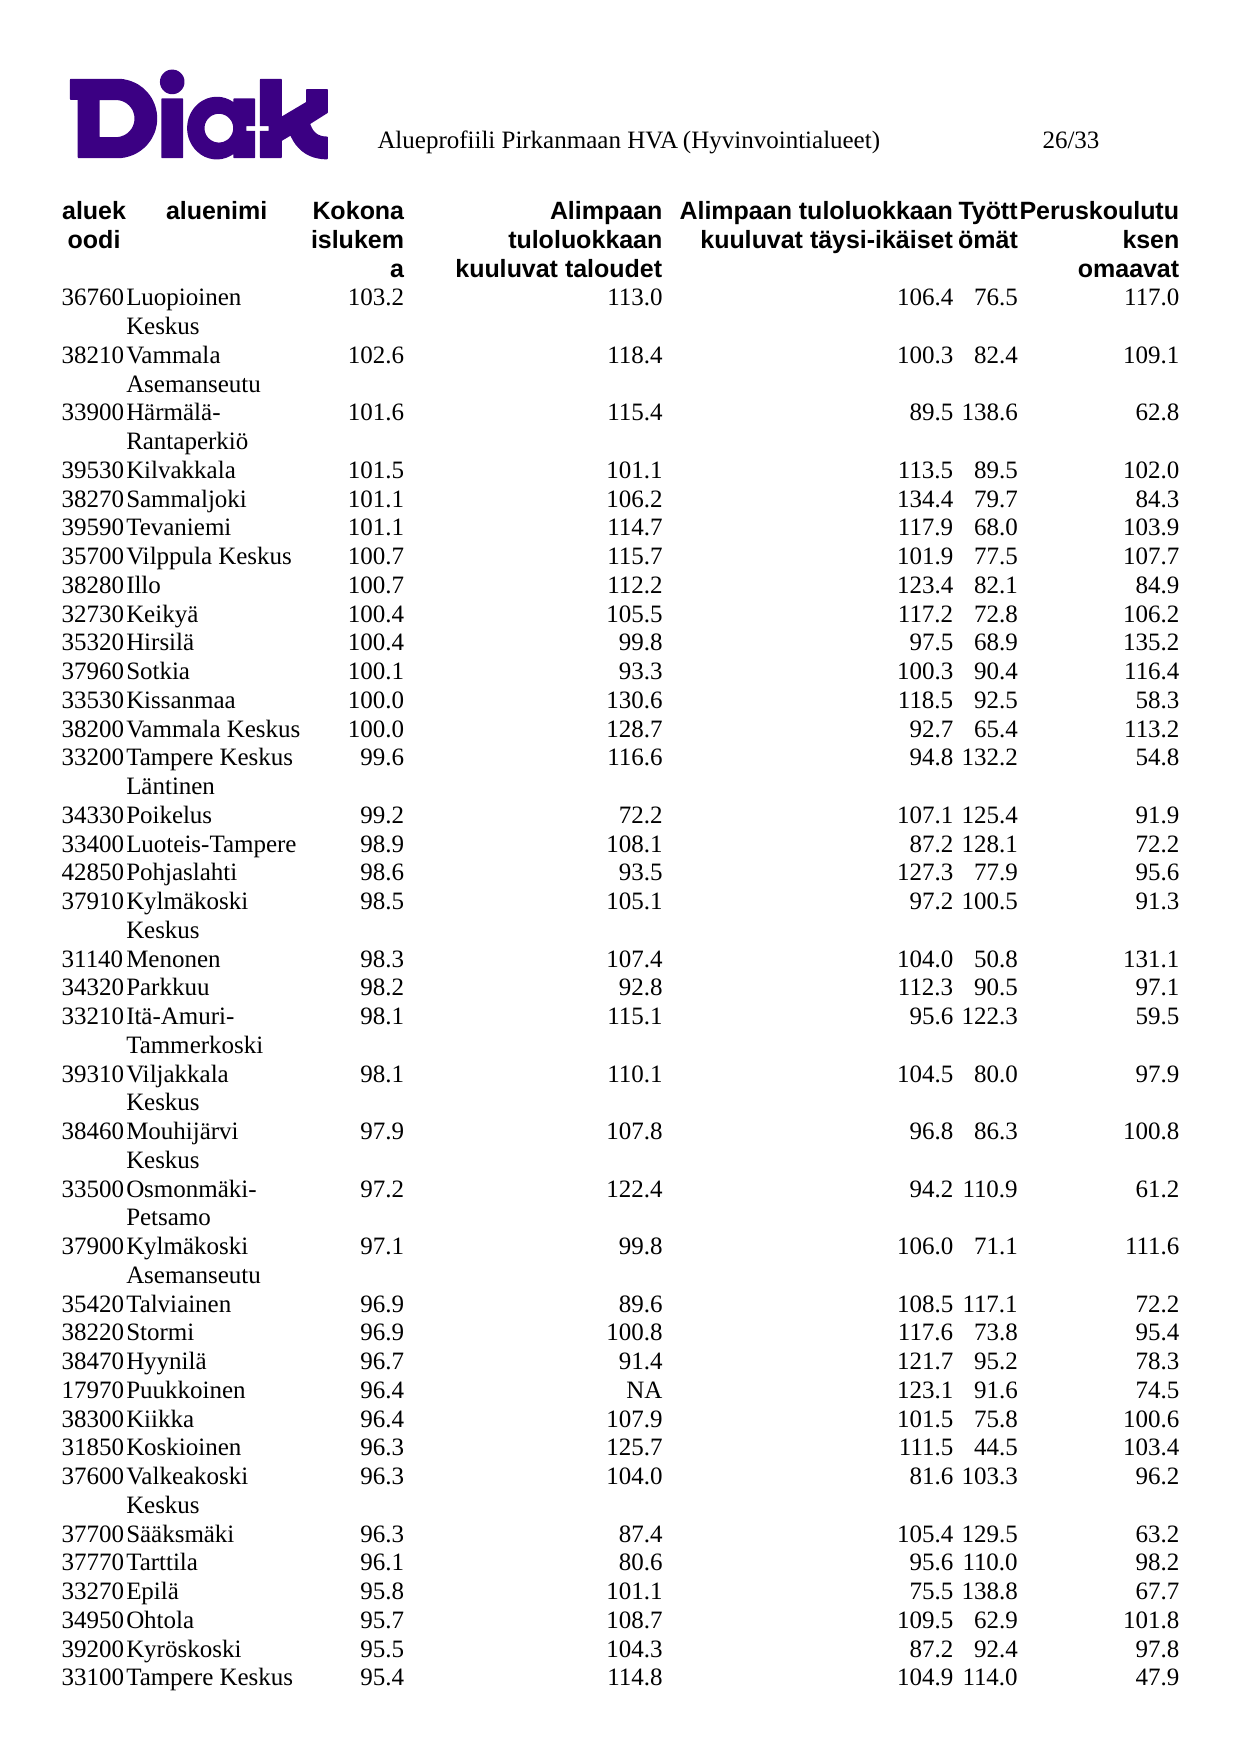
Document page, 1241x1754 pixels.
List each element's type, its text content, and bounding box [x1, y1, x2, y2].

table_cell Kylmäkoski Asemanseutu [126, 1231, 307, 1289]
table_cell Tarttila [126, 1548, 307, 1576]
table_cell 71.1 [953, 1231, 1017, 1289]
table_cell 123.1 [662, 1375, 953, 1404]
table_cell 80.6 [404, 1548, 662, 1576]
table_cell 101.5 [307, 455, 404, 484]
table_cell 33270 [61, 1576, 126, 1605]
table_cell 117.6 [662, 1318, 953, 1346]
table_cell 103.2 [307, 283, 404, 340]
table_cell 116.4 [1018, 656, 1179, 685]
table_cell 117.0 [1018, 283, 1179, 340]
table_cell 98.5 [307, 886, 404, 944]
table_cell 101.1 [307, 513, 404, 541]
table_cell 96.9 [307, 1318, 404, 1346]
table_cell 33100 [61, 1663, 126, 1691]
table_cell Härmälä-Rantaperkiö [126, 398, 307, 455]
table_cell 38270 [61, 484, 126, 512]
table_cell 107.4 [404, 944, 662, 972]
table_cell 117.1 [953, 1289, 1017, 1317]
table_cell 36760 [61, 283, 126, 340]
table_cell 100.1 [307, 656, 404, 685]
table_cell Tampere Keskus [126, 1663, 307, 1691]
table_cell Stormi [126, 1318, 307, 1346]
table_cell 125.4 [953, 800, 1017, 829]
table_cell 37600 [61, 1461, 126, 1519]
table_cell 58.3 [1018, 685, 1179, 714]
table_cell 77.9 [953, 858, 1017, 886]
table_cell 95.8 [307, 1576, 404, 1605]
table_cell 86.3 [953, 1116, 1017, 1174]
table_cell 67.7 [1018, 1576, 1179, 1605]
table_cell 100.8 [404, 1318, 662, 1346]
table_cell 39530 [61, 455, 126, 484]
table_cell Kyröskoski [126, 1634, 307, 1662]
table_cell 68.9 [953, 628, 1017, 656]
table_cell 96.7 [307, 1346, 404, 1375]
table_cell 108.1 [404, 829, 662, 857]
table_cell 84.3 [1018, 484, 1179, 512]
table_cell Hyynilä [126, 1346, 307, 1375]
table_cell 82.1 [953, 570, 1017, 599]
table_cell 104.9 [662, 1663, 953, 1691]
table_cell 104.0 [662, 944, 953, 972]
table_cell 100.0 [307, 714, 404, 742]
table_cell Tevaniemi [126, 513, 307, 541]
table_cell 98.1 [307, 1059, 404, 1116]
table_cell 72.8 [953, 599, 1017, 627]
table_cell Kylmäkoski Keskus [126, 886, 307, 944]
table_cell 74.5 [1018, 1375, 1179, 1404]
table_cell 116.6 [404, 743, 662, 800]
table_cell 37960 [61, 656, 126, 685]
table_header Peruskoulutuksen omaavat [1018, 196, 1179, 282]
table_cell 95.5 [307, 1634, 404, 1662]
table_cell 47.9 [1018, 1663, 1179, 1691]
table_cell 95.2 [953, 1346, 1017, 1375]
table_header Alimpaan tuloluokkaan kuuluvat taloudet [404, 196, 662, 282]
table_cell 107.8 [404, 1116, 662, 1174]
table_cell 95.6 [662, 1548, 953, 1576]
table_cell 91.6 [953, 1375, 1017, 1404]
table_cell 54.8 [1018, 743, 1179, 800]
table_cell 92.8 [404, 973, 662, 1001]
table_cell 123.4 [662, 570, 953, 599]
table_cell Kiikka [126, 1404, 307, 1432]
table_cell 113.5 [662, 455, 953, 484]
table_cell Tampere Keskus Läntinen [126, 743, 307, 800]
table_cell 105.5 [404, 599, 662, 627]
table_cell 102.6 [307, 340, 404, 397]
table_header aluenimi [126, 196, 307, 282]
table_cell 96.8 [662, 1116, 953, 1174]
table_cell 44.5 [953, 1433, 1017, 1461]
table_cell 95.6 [662, 1001, 953, 1059]
table_cell 38210 [61, 340, 126, 397]
table_cell 87.4 [404, 1519, 662, 1547]
table_cell Puukkoinen [126, 1375, 307, 1404]
table_cell 92.4 [953, 1634, 1017, 1662]
table_cell Keikyä [126, 599, 307, 627]
table_cell 61.2 [1018, 1174, 1179, 1231]
table_cell Osmonmäki-Petsamo [126, 1174, 307, 1231]
table_cell 32730 [61, 599, 126, 627]
table_cell 100.3 [662, 340, 953, 397]
table_cell 87.2 [662, 829, 953, 857]
table_cell 96.3 [307, 1519, 404, 1547]
table_cell 109.5 [662, 1605, 953, 1634]
table_cell 113.2 [1018, 714, 1179, 742]
table_cell 104.0 [404, 1461, 662, 1519]
table_cell 72.2 [1018, 1289, 1179, 1317]
table_cell 91.4 [404, 1346, 662, 1375]
table_cell 33200 [61, 743, 126, 800]
table_cell 104.5 [662, 1059, 953, 1116]
table_cell Epilä [126, 1576, 307, 1605]
table_cell 100.4 [307, 628, 404, 656]
table_cell 35700 [61, 541, 126, 570]
table_cell Talviainen [126, 1289, 307, 1317]
table_cell 112.3 [662, 973, 953, 1001]
table_cell 50.8 [953, 944, 1017, 972]
table_cell 31850 [61, 1433, 126, 1461]
table_cell 95.7 [307, 1605, 404, 1634]
table_cell 101.1 [404, 1576, 662, 1605]
table_cell 111.6 [1018, 1231, 1179, 1289]
table_cell 111.5 [662, 1433, 953, 1461]
table_cell Sotkia [126, 656, 307, 685]
table_cell Pohjaslahti [126, 858, 307, 886]
table_cell 128.1 [953, 829, 1017, 857]
table_cell 97.1 [1018, 973, 1179, 1001]
table_cell 38300 [61, 1404, 126, 1432]
table_cell 96.3 [307, 1461, 404, 1519]
table_cell 105.1 [404, 886, 662, 944]
table_cell 104.3 [404, 1634, 662, 1662]
table_cell 106.2 [1018, 599, 1179, 627]
table_cell 110.1 [404, 1059, 662, 1116]
table_cell 102.0 [1018, 455, 1179, 484]
table_cell 96.9 [307, 1289, 404, 1317]
table_cell 33400 [61, 829, 126, 857]
table_cell 98.1 [307, 1001, 404, 1059]
table_cell Kilvakkala [126, 455, 307, 484]
table_cell 98.2 [1018, 1548, 1179, 1576]
table_cell 37700 [61, 1519, 126, 1547]
table_cell 97.5 [662, 628, 953, 656]
table_cell Luoteis-Tampere [126, 829, 307, 857]
table_cell 72.2 [404, 800, 662, 829]
table_header Alimpaan tuloluokkaan kuuluvat täysi-ikäiset [662, 196, 953, 282]
table_cell 34950 [61, 1605, 126, 1634]
table_cell 101.1 [404, 455, 662, 484]
table_cell 96.4 [307, 1404, 404, 1432]
table_cell 98.6 [307, 858, 404, 886]
table_cell 115.1 [404, 1001, 662, 1059]
table_cell 100.6 [1018, 1404, 1179, 1432]
table_cell 97.1 [307, 1231, 404, 1289]
table_cell 112.2 [404, 570, 662, 599]
table_cell 34320 [61, 973, 126, 1001]
table_cell 101.8 [1018, 1605, 1179, 1634]
table_cell Valkeakoski Keskus [126, 1461, 307, 1519]
table_cell 78.3 [1018, 1346, 1179, 1375]
table_cell 103.9 [1018, 513, 1179, 541]
table_cell 135.2 [1018, 628, 1179, 656]
table_cell 93.5 [404, 858, 662, 886]
table_cell Vilppula Keskus [126, 541, 307, 570]
table_cell 37770 [61, 1548, 126, 1576]
table_cell 39310 [61, 1059, 126, 1116]
table_cell 125.7 [404, 1433, 662, 1461]
table_cell 132.2 [953, 743, 1017, 800]
table_cell 96.3 [307, 1433, 404, 1461]
table_cell 33530 [61, 685, 126, 714]
table_cell 128.7 [404, 714, 662, 742]
table_cell 131.1 [1018, 944, 1179, 972]
table_cell 98.2 [307, 973, 404, 1001]
table_cell Vammala Keskus [126, 714, 307, 742]
table_cell Menonen [126, 944, 307, 972]
table_cell 109.1 [1018, 340, 1179, 397]
table_cell 130.6 [404, 685, 662, 714]
table_cell 80.0 [953, 1059, 1017, 1116]
table_cell Sääksmäki [126, 1519, 307, 1547]
table_cell 33210 [61, 1001, 126, 1059]
table_cell 94.8 [662, 743, 953, 800]
table_cell 118.4 [404, 340, 662, 397]
table_cell 65.4 [953, 714, 1017, 742]
table_cell Kissanmaa [126, 685, 307, 714]
table_cell 34330 [61, 800, 126, 829]
table_cell 98.3 [307, 944, 404, 972]
table_cell 33500 [61, 1174, 126, 1231]
table_cell 138.8 [953, 1576, 1017, 1605]
table_cell 63.2 [1018, 1519, 1179, 1547]
table_cell 95.6 [1018, 858, 1179, 886]
table_cell 62.8 [1018, 398, 1179, 455]
table_cell 90.4 [953, 656, 1017, 685]
table_cell 129.5 [953, 1519, 1017, 1547]
table_cell 99.8 [404, 1231, 662, 1289]
table_cell 110.0 [953, 1548, 1017, 1576]
table_cell 138.6 [953, 398, 1017, 455]
table_cell 108.5 [662, 1289, 953, 1317]
table_cell 113.0 [404, 283, 662, 340]
table_cell 39590 [61, 513, 126, 541]
table_cell 97.2 [662, 886, 953, 944]
table_cell 42850 [61, 858, 126, 886]
table_cell Illo [126, 570, 307, 599]
table_cell 73.8 [953, 1318, 1017, 1346]
table_header Kokonaislukema [307, 196, 404, 282]
table_cell 84.9 [1018, 570, 1179, 599]
table_cell 82.4 [953, 340, 1017, 397]
table_cell 94.2 [662, 1174, 953, 1231]
table_cell 75.8 [953, 1404, 1017, 1432]
table_cell 107.1 [662, 800, 953, 829]
table_cell 100.8 [1018, 1116, 1179, 1174]
table_cell 101.5 [662, 1404, 953, 1432]
table_cell 101.6 [307, 398, 404, 455]
table_cell 122.4 [404, 1174, 662, 1231]
table_cell 89.6 [404, 1289, 662, 1317]
table_cell Sammaljoki [126, 484, 307, 512]
table_cell 89.5 [953, 455, 1017, 484]
table_cell 38470 [61, 1346, 126, 1375]
table_cell 33900 [61, 398, 126, 455]
table_cell 38200 [61, 714, 126, 742]
table_cell 100.7 [307, 541, 404, 570]
table_cell 35320 [61, 628, 126, 656]
table_cell 105.4 [662, 1519, 953, 1547]
table_cell 115.4 [404, 398, 662, 455]
table_cell 62.9 [953, 1605, 1017, 1634]
table_cell 75.5 [662, 1576, 953, 1605]
table_cell Vammala Asemanseutu [126, 340, 307, 397]
table_cell 96.4 [307, 1375, 404, 1404]
table_cell 35420 [61, 1289, 126, 1317]
table_cell 114.8 [404, 1663, 662, 1691]
table_cell 101.1 [307, 484, 404, 512]
table_cell 106.0 [662, 1231, 953, 1289]
table_cell 103.4 [1018, 1433, 1179, 1461]
table_cell Viljakkala Keskus [126, 1059, 307, 1116]
table_cell 134.4 [662, 484, 953, 512]
table_cell NA [404, 1375, 662, 1404]
table_cell 38280 [61, 570, 126, 599]
table_cell 121.7 [662, 1346, 953, 1375]
table_cell 98.9 [307, 829, 404, 857]
table_cell 38220 [61, 1318, 126, 1346]
table_cell 91.3 [1018, 886, 1179, 944]
table_cell 17970 [61, 1375, 126, 1404]
table_header Työttömät [953, 196, 1017, 282]
table_cell 122.3 [953, 1001, 1017, 1059]
table_cell Luopioinen Keskus [126, 283, 307, 340]
table_cell 117.2 [662, 599, 953, 627]
table_cell 68.0 [953, 513, 1017, 541]
table_cell 91.9 [1018, 800, 1179, 829]
table_cell 107.9 [404, 1404, 662, 1432]
table_cell 97.2 [307, 1174, 404, 1231]
table_cell 89.5 [662, 398, 953, 455]
table_header aluekoodi [61, 196, 126, 282]
table_cell 103.3 [953, 1461, 1017, 1519]
table_cell 110.9 [953, 1174, 1017, 1231]
table_cell 100.0 [307, 685, 404, 714]
table_cell 107.7 [1018, 541, 1179, 570]
table_cell 79.7 [953, 484, 1017, 512]
table_cell Itä-Amuri-Tammerkoski [126, 1001, 307, 1059]
table_cell 37900 [61, 1231, 126, 1289]
table_cell 99.8 [404, 628, 662, 656]
table_cell 59.5 [1018, 1001, 1179, 1059]
table_cell 39200 [61, 1634, 126, 1662]
table_cell 101.9 [662, 541, 953, 570]
table_cell 114.0 [953, 1663, 1017, 1691]
table_cell Poikelus [126, 800, 307, 829]
table_cell 118.5 [662, 685, 953, 714]
table_cell 97.9 [307, 1116, 404, 1174]
table_cell 106.4 [662, 283, 953, 340]
table_cell 76.5 [953, 283, 1017, 340]
table_cell 81.6 [662, 1461, 953, 1519]
table_cell 77.5 [953, 541, 1017, 570]
table_cell 127.3 [662, 858, 953, 886]
table_cell 31140 [61, 944, 126, 972]
table_cell 95.4 [307, 1663, 404, 1691]
table_cell Parkkuu [126, 973, 307, 1001]
table_cell Koskioinen [126, 1433, 307, 1461]
table_cell 100.5 [953, 886, 1017, 944]
table_cell 38460 [61, 1116, 126, 1174]
table_cell 100.4 [307, 599, 404, 627]
table_cell 97.9 [1018, 1059, 1179, 1116]
table_cell 114.7 [404, 513, 662, 541]
table_cell Mouhijärvi Keskus [126, 1116, 307, 1174]
table_cell 97.8 [1018, 1634, 1179, 1662]
table_cell Ohtola [126, 1605, 307, 1634]
table_cell 95.4 [1018, 1318, 1179, 1346]
table_cell 106.2 [404, 484, 662, 512]
table_cell 37910 [61, 886, 126, 944]
table_cell 99.6 [307, 743, 404, 800]
table_cell 108.7 [404, 1605, 662, 1634]
table_cell 117.9 [662, 513, 953, 541]
table_cell 93.3 [404, 656, 662, 685]
table_cell 92.7 [662, 714, 953, 742]
table_cell 115.7 [404, 541, 662, 570]
table_cell 100.7 [307, 570, 404, 599]
table_cell Hirsilä [126, 628, 307, 656]
table_cell 100.3 [662, 656, 953, 685]
table_cell 87.2 [662, 1634, 953, 1662]
table_cell 90.5 [953, 973, 1017, 1001]
table_cell 72.2 [1018, 829, 1179, 857]
table_cell 99.2 [307, 800, 404, 829]
table_cell 96.1 [307, 1548, 404, 1576]
table_cell 96.2 [1018, 1461, 1179, 1519]
table_cell 92.5 [953, 685, 1017, 714]
